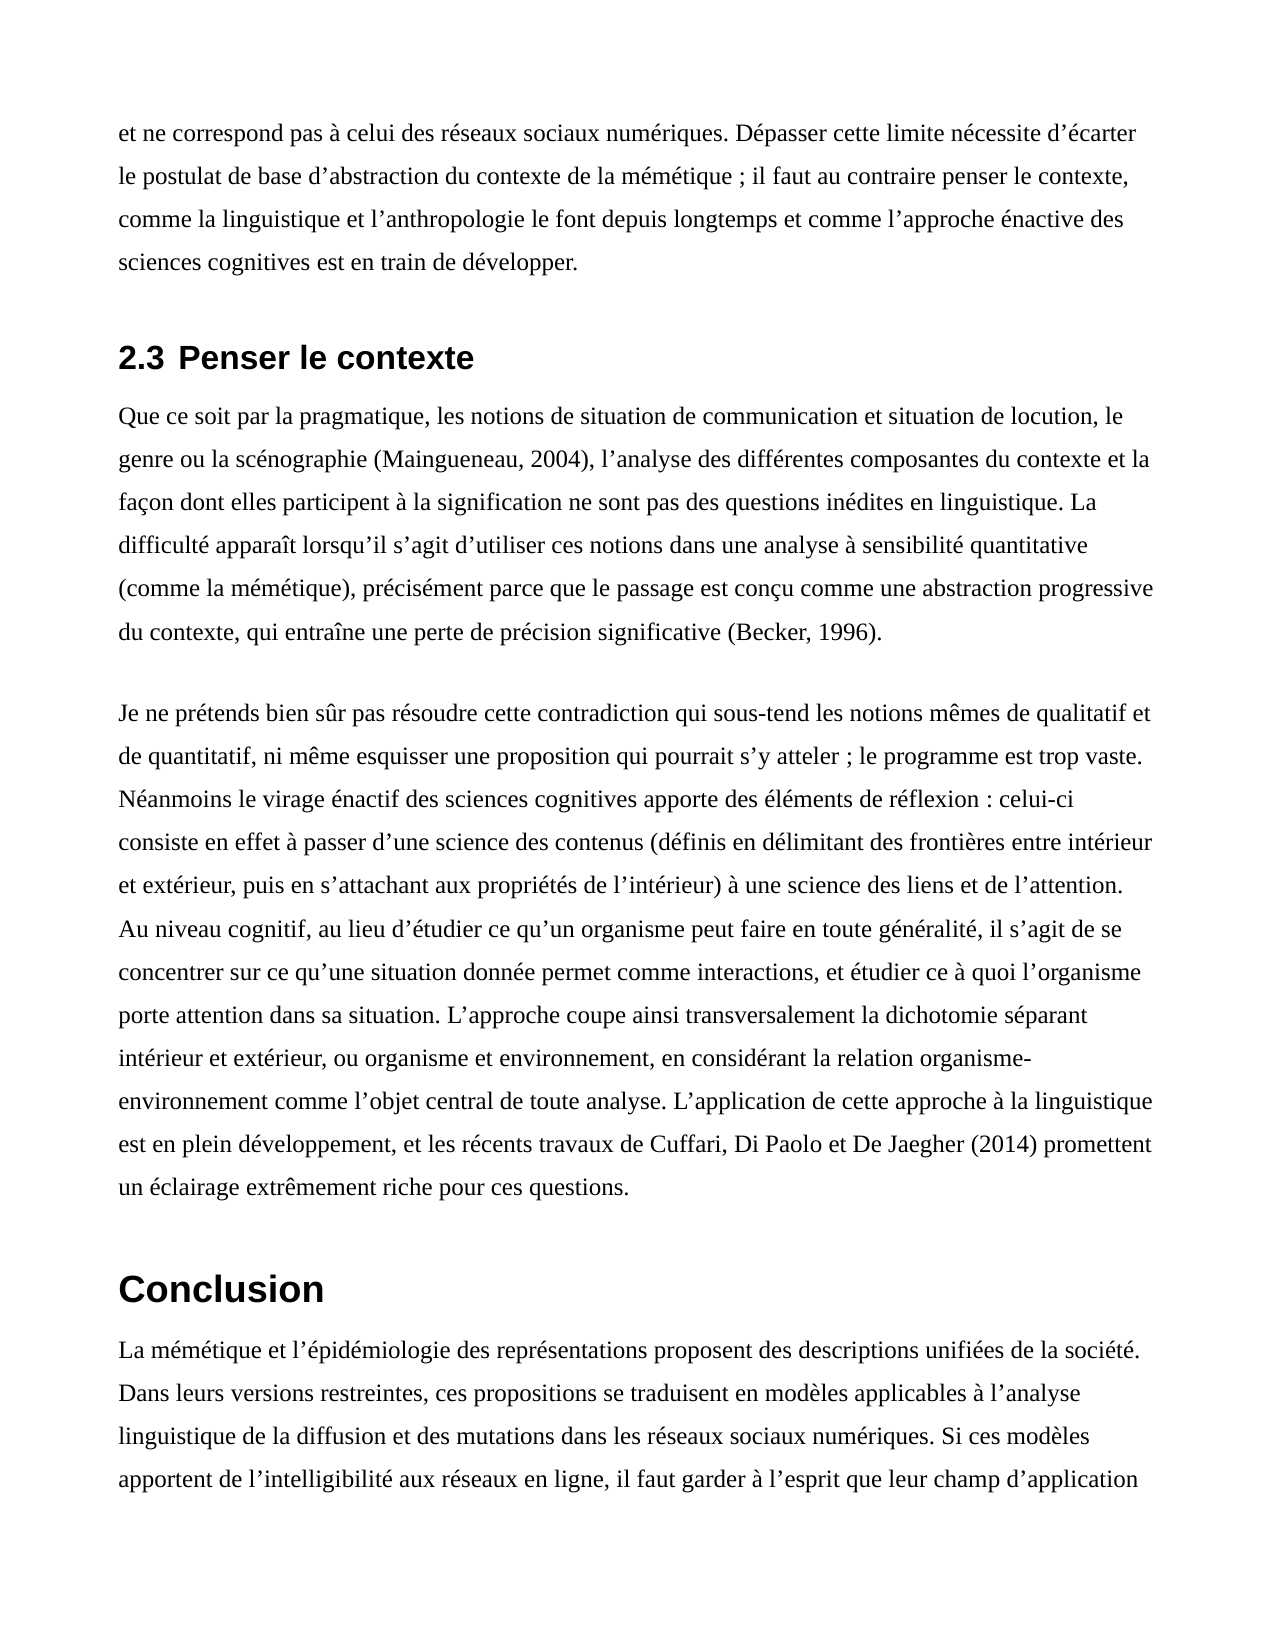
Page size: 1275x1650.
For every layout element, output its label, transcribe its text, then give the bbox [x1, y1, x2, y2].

text La mémétique et l’épidémiologie des représentations proposent des descriptions unifiées de la société. Dans leurs versions restreintes, ces propositions se traduisent en modèles applicables à l’analyse linguistique de la diffusion et des mutations dans les réseaux sociaux numériques. Si ces modèles apportent de l’intelligibilité aux réseaux en ligne, il faut garder à l’esprit que leur champ d’application [118, 1335, 1157, 1493]
text Que ce soit par la pragmatique, les notions de situation de communication et situation de locution, le genre ou la scénographie (Maingueneau, 2004), l’analyse des différentes composantes du contexte et la façon dont elles participent à la signification ne sont pas des questions inédites en linguistique. La difficulté apparaît lorsqu’il s’agit d’utiliser ces notions dans une analyse à sensibilité quantitative (comme la mémétique), précisément parce que le passage est conçu comme une abstraction progressive du contexte, qui entraîne une perte de précision significative (Becker, 1996). [118, 401, 1157, 645]
subtitle Penser le contexte [118, 338, 1157, 377]
subtitle Conclusion [118, 1267, 1157, 1311]
text Je ne prétends bien sûr pas résoudre cette contradiction qui sous-tend les notions mêmes de qualitatif et de quantitatif, ni même esquisser une proposition qui pourrait s’y atteler ; le programme est trop vaste. Néanmoins le virage énactif des sciences cognitives apporte des éléments de réflexion : celui-ci consiste en effet à passer d’une science des contenus (définis en délimitant des frontières entre intérieur et extérieur, puis en s’attachant aux propriétés de l’intérieur) à une science des liens et de l’attention. Au niveau cognitif, au lieu d’étudier ce qu’un organisme peut faire en toute généralité, il s’agit de se concentrer sur ce qu’une situation donnée permet comme interactions, et étudier ce à quoi l’organisme porte attention dans sa situation. L’approche coupe ainsi transversalement la dichotomie séparant intérieur et extérieur, ou organisme et environnement, en considérant la relation organisme-environnement comme l’objet central de toute analyse. L’application de cette approche à la linguistique est en plein développement, et les récents travaux de Cuffari, Di Paolo et De Jaegher (2014) promettent un éclairage extrêmement riche pour ces questions. [118, 698, 1157, 1201]
text et ne correspond pas à celui des réseaux sociaux numériques. Dépasser cette limite nécessite d’écarter le postulat de base d’abstraction du contexte de la mémétique ; il faut au contraire penser le contexte, comme la linguistique et l’anthropologie le font depuis longtemps et comme l’approche énactive des sciences cognitives est en train de développer. [118, 118, 1157, 276]
